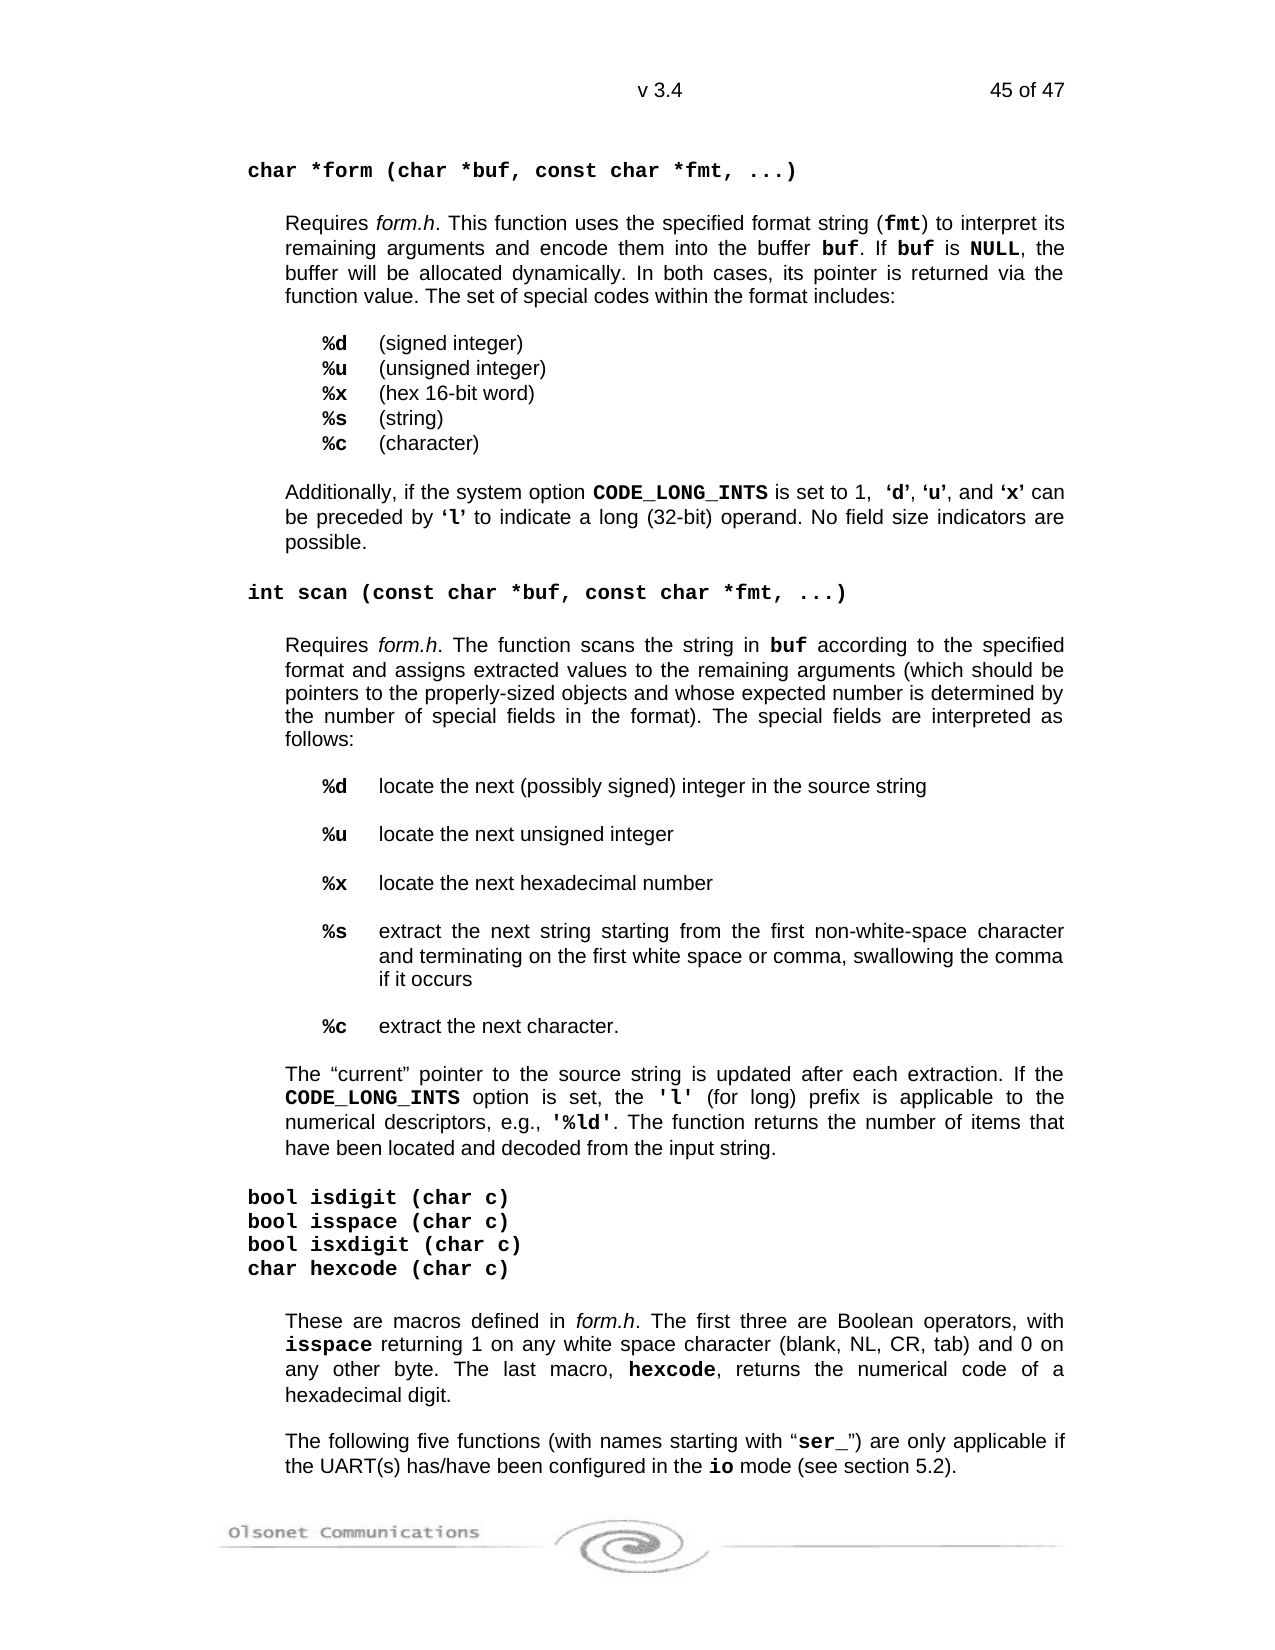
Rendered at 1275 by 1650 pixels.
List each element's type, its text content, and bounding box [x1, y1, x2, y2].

text bool isxdigit (char c) [247, 1234, 1065, 1258]
text %u locate the next unsigned integer [322, 823, 1065, 848]
text %x locate the next hexadecimal number [322, 871, 1065, 896]
text %d locate the next (possibly signed) integer in the source string [322, 774, 1065, 799]
text The following five functions (with names starting with “ser_”) are only applicable if the UART(s) has/have been configured in the io mode (see section 5.2). [285, 1429, 1065, 1480]
text bool isspace (char c) [247, 1211, 1065, 1234]
text Additionally, if the system option CODE_LONG_INTS is set to 1, ‘d’, ‘u’, and ‘x’ can be preceded by ‘l’ to indicate a long (32-bit) operand. No field size indicators are possible. [285, 480, 1065, 554]
text Requires form.h. This function uses the specified format string (fmt) to interpret its remaining arguments and encode them into the buffer buf. If buf is NULL, the buffer will be allocated dynamically. In both cases, its pointer is returned via the function value. The set of special codes within the format includes: [285, 212, 1065, 308]
text %s extract the next string starting from the first non-white-space character and terminating on the first white space or comma, swallowing the comma if it occurs [322, 919, 1065, 991]
text char *form (char *buf, const char *fmt, ...) [247, 160, 1065, 184]
text The “current” pointer to the source string is updated after each extraction. If the CODE_LONG_INTS option is set, the 'l' (for long) prefix is applicable to the numerical descriptors, e.g., '%ld'. The function returns the number of items that have been located and decoded from the input string. [285, 1063, 1065, 1159]
text These are macros defined in form.h. The first three are Boolean operators, with isspace returning 1 on any white space character (blank, NL, CR, tab) and 0 on any other byte. The last macro, hexcode, returns the numerical code of a hexadecimal digit. [285, 1310, 1065, 1406]
text int scan (const char *buf, const char *fmt, ...) [247, 582, 1065, 605]
text %u (unsigned integer) [322, 357, 1065, 382]
text %x (hex 16-bit word) [322, 382, 1065, 407]
text %c (character) [322, 432, 1065, 457]
text %c extract the next character. [322, 1014, 1065, 1039]
text %s (string) [322, 407, 1065, 432]
text bool isdigit (char c) [247, 1187, 1065, 1211]
text char hexcode (char c) [247, 1258, 1065, 1282]
picture [210, 1504, 1065, 1596]
text Requires form.h. The function scans the string in buf according to the specified format and assigns extracted values to the remaining arguments (which should be pointers to the properly-sized objects and whose expected number is determined by the number of special fields in the format). The special fields are interpreted as follows: [285, 633, 1065, 751]
text %d (signed integer) [322, 332, 1065, 357]
